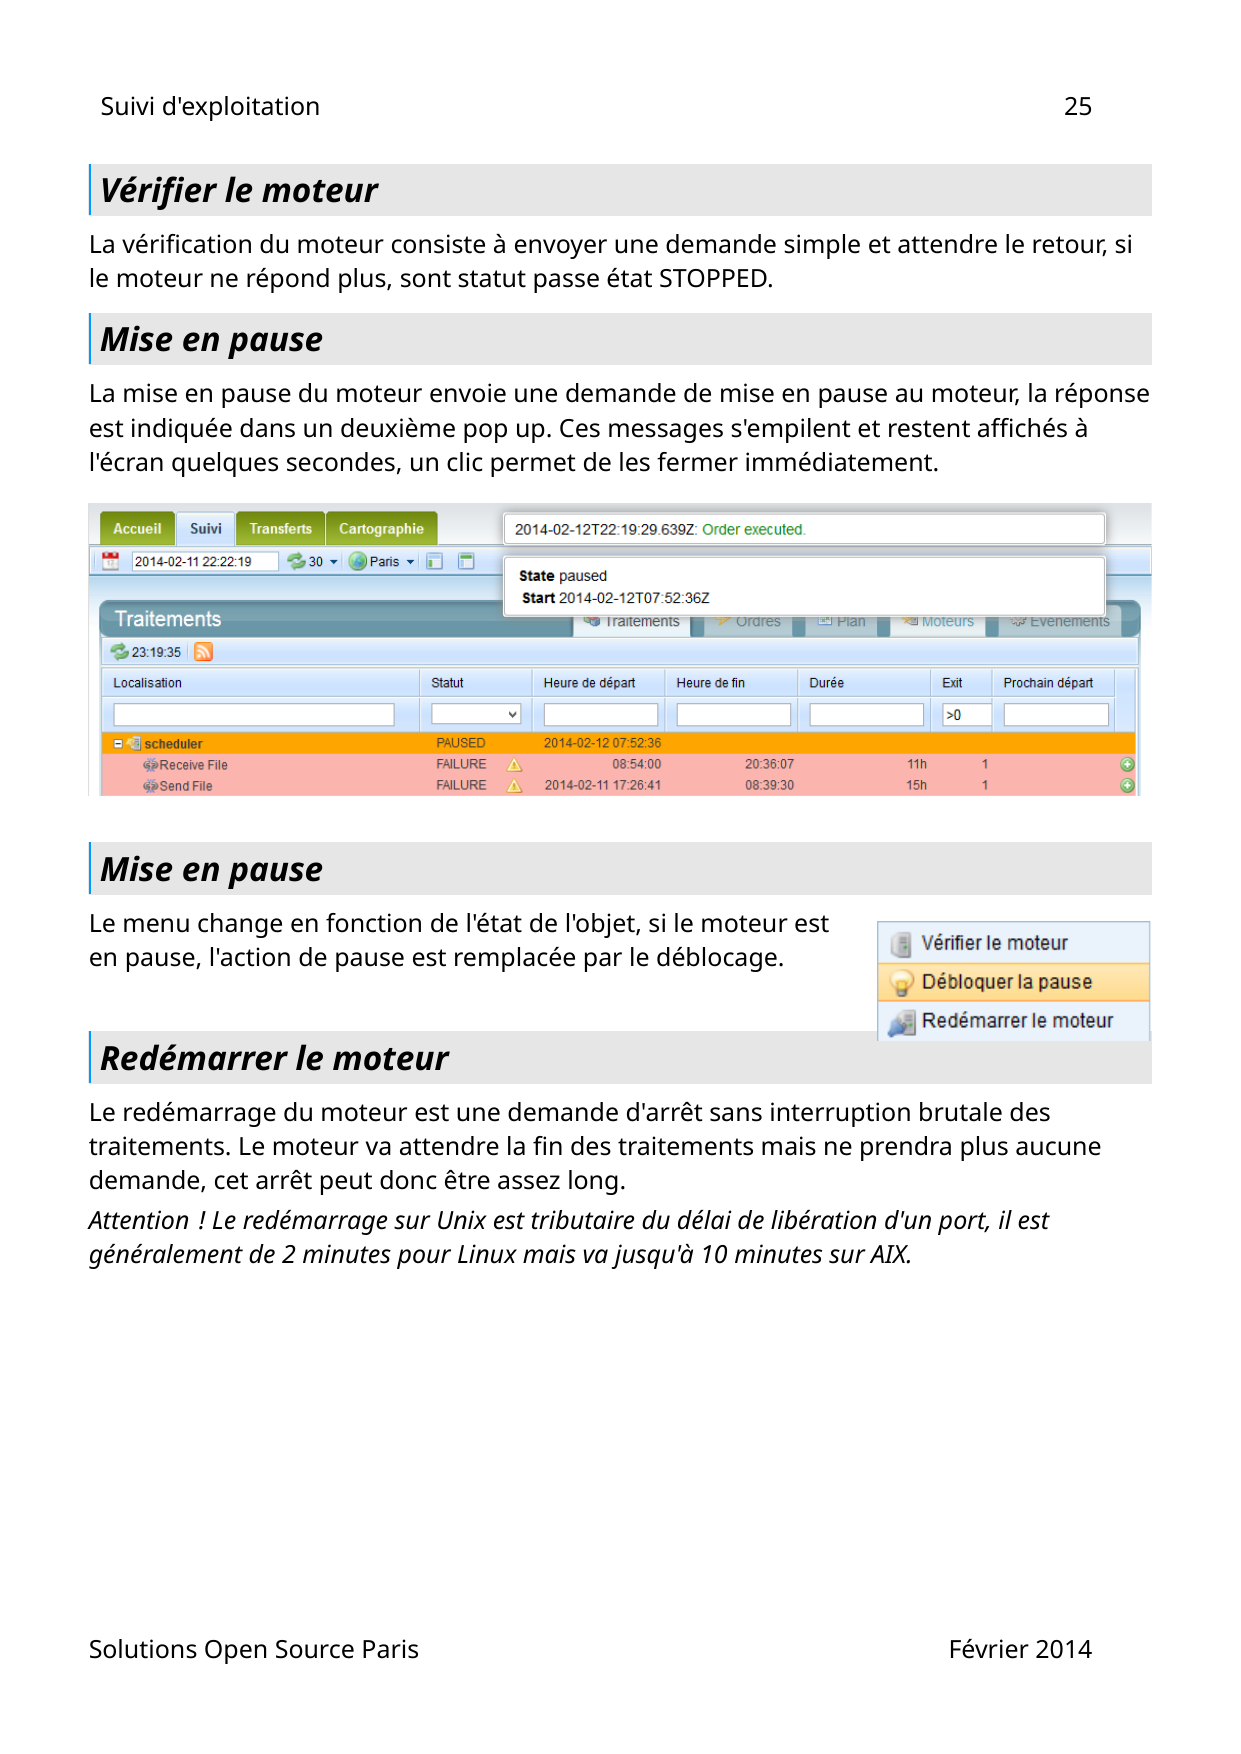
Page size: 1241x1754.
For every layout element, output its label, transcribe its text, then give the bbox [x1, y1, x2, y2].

subtitle Vérifier le moteur [91, 165, 1151, 215]
subtitle Redémarrer le moteur [91, 1032, 1151, 1083]
text La mise en pause du moteur envoie une demande de mise en pause au moteur, la réponse est indiquée dans un deuxième pop up. Ces messages s'empilent et restent affichés à l'écran quelques secondes, un clic permet de les fermer immédiatement. [88, 376, 1152, 478]
text Le menu change en fonction de l'état de l'objet, si le moteur est en pause, l'action de pause est remplacée par le déblocage. [88, 906, 1152, 974]
text Le redémarrage du moteur est une demande d'arrêt sans interruption brutale des traitements. Le moteur va attendre la fin des traitements mais ne prendra plus aucune demande, cet arrêt peut donc être assez long. [88, 1094, 1152, 1197]
subtitle Mise en pause [91, 843, 1151, 894]
text Attention ! Le redémarrage sur Unix est tributaire du délai de libération d'un port, il est généralement de 2 minutes pour Linux mais va jusqu'à 10 minutes sur AIX. [88, 1203, 1152, 1271]
text La vérification du moteur consiste à envoyer une demande simple et attendre le retour, si le moteur ne répond plus, sont statut passe état STOPPED. [88, 227, 1152, 295]
subtitle Mise en pause [91, 314, 1151, 364]
